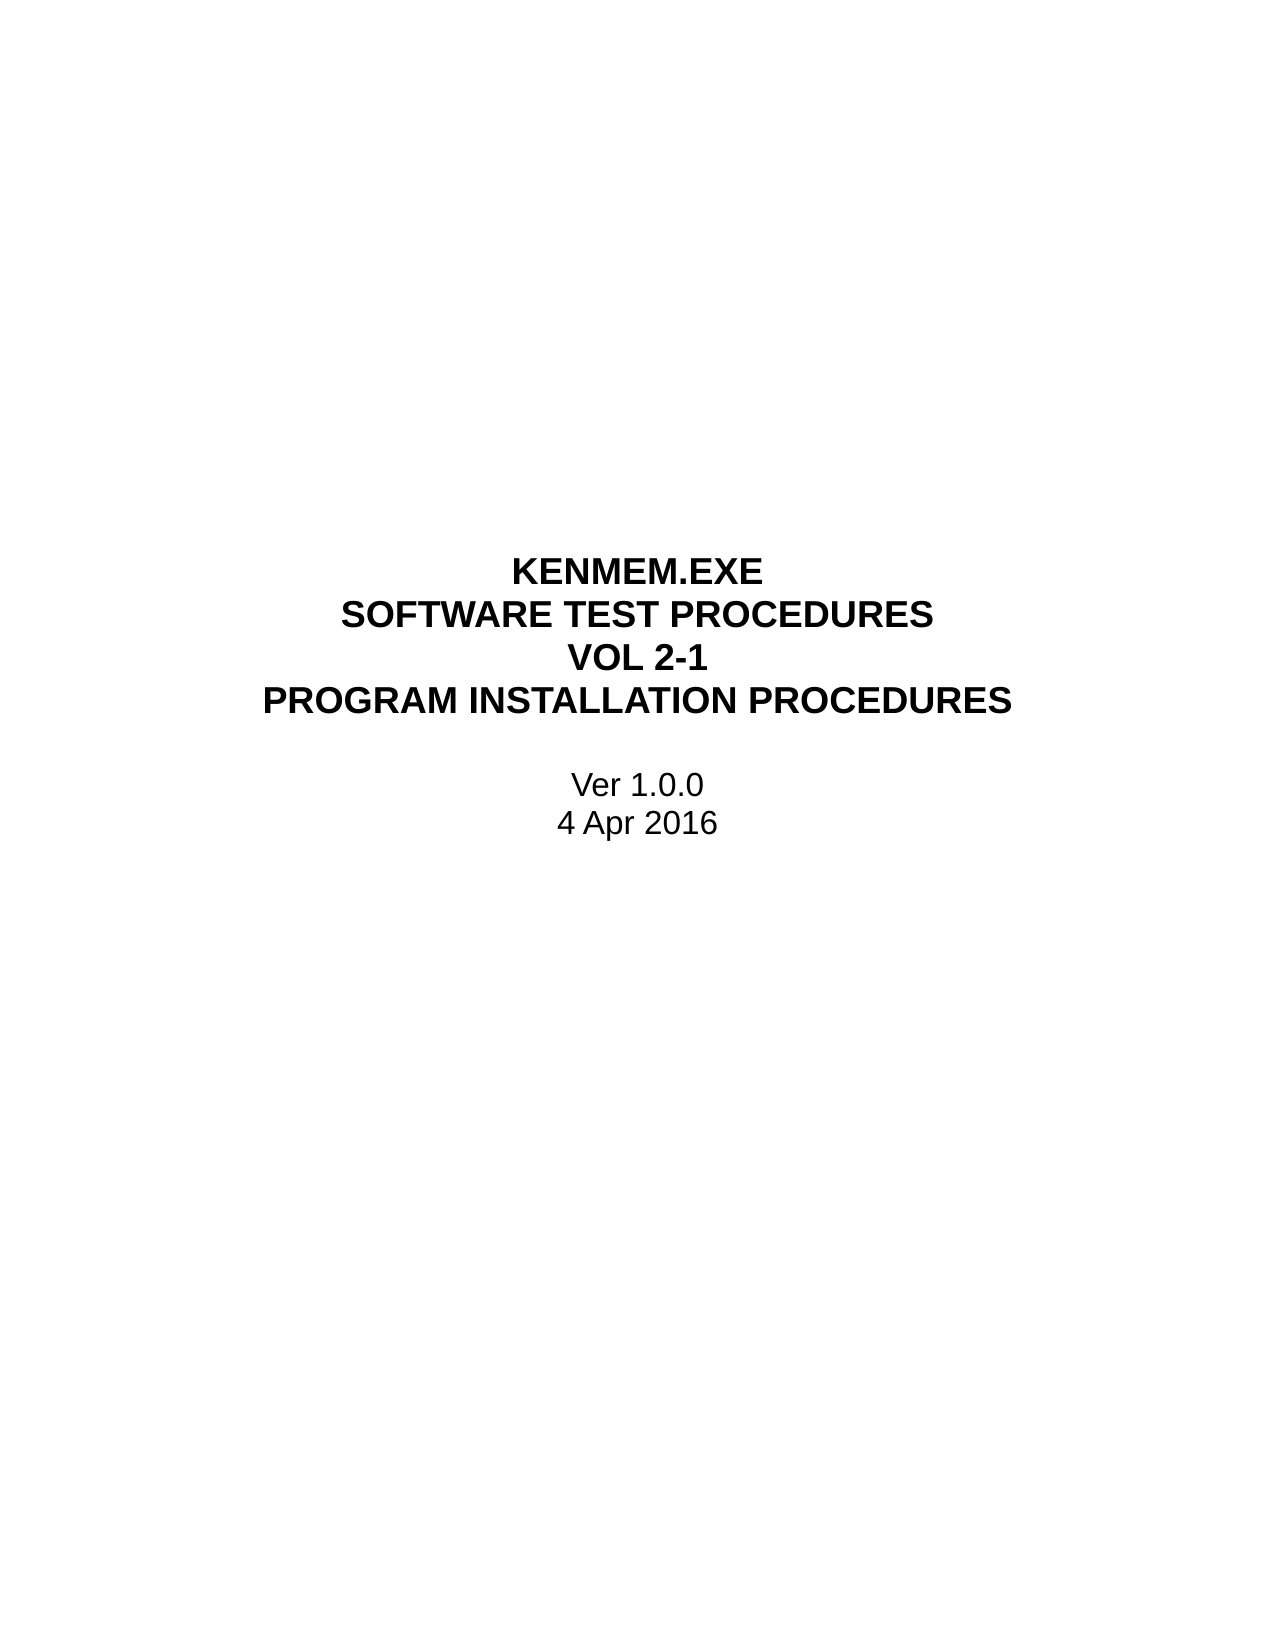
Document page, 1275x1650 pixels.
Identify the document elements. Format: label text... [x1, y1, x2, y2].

text Ver 1.0.0 [118, 765, 1157, 803]
text VOL 2-1 [118, 636, 1157, 679]
text SOFTWARE TEST PROCEDURES [118, 592, 1157, 636]
text PROGRAM INSTALLATION PROCEDURES [118, 679, 1157, 722]
text 4 Apr 2016 [118, 803, 1157, 842]
text KENMEM.EXE [118, 549, 1157, 592]
